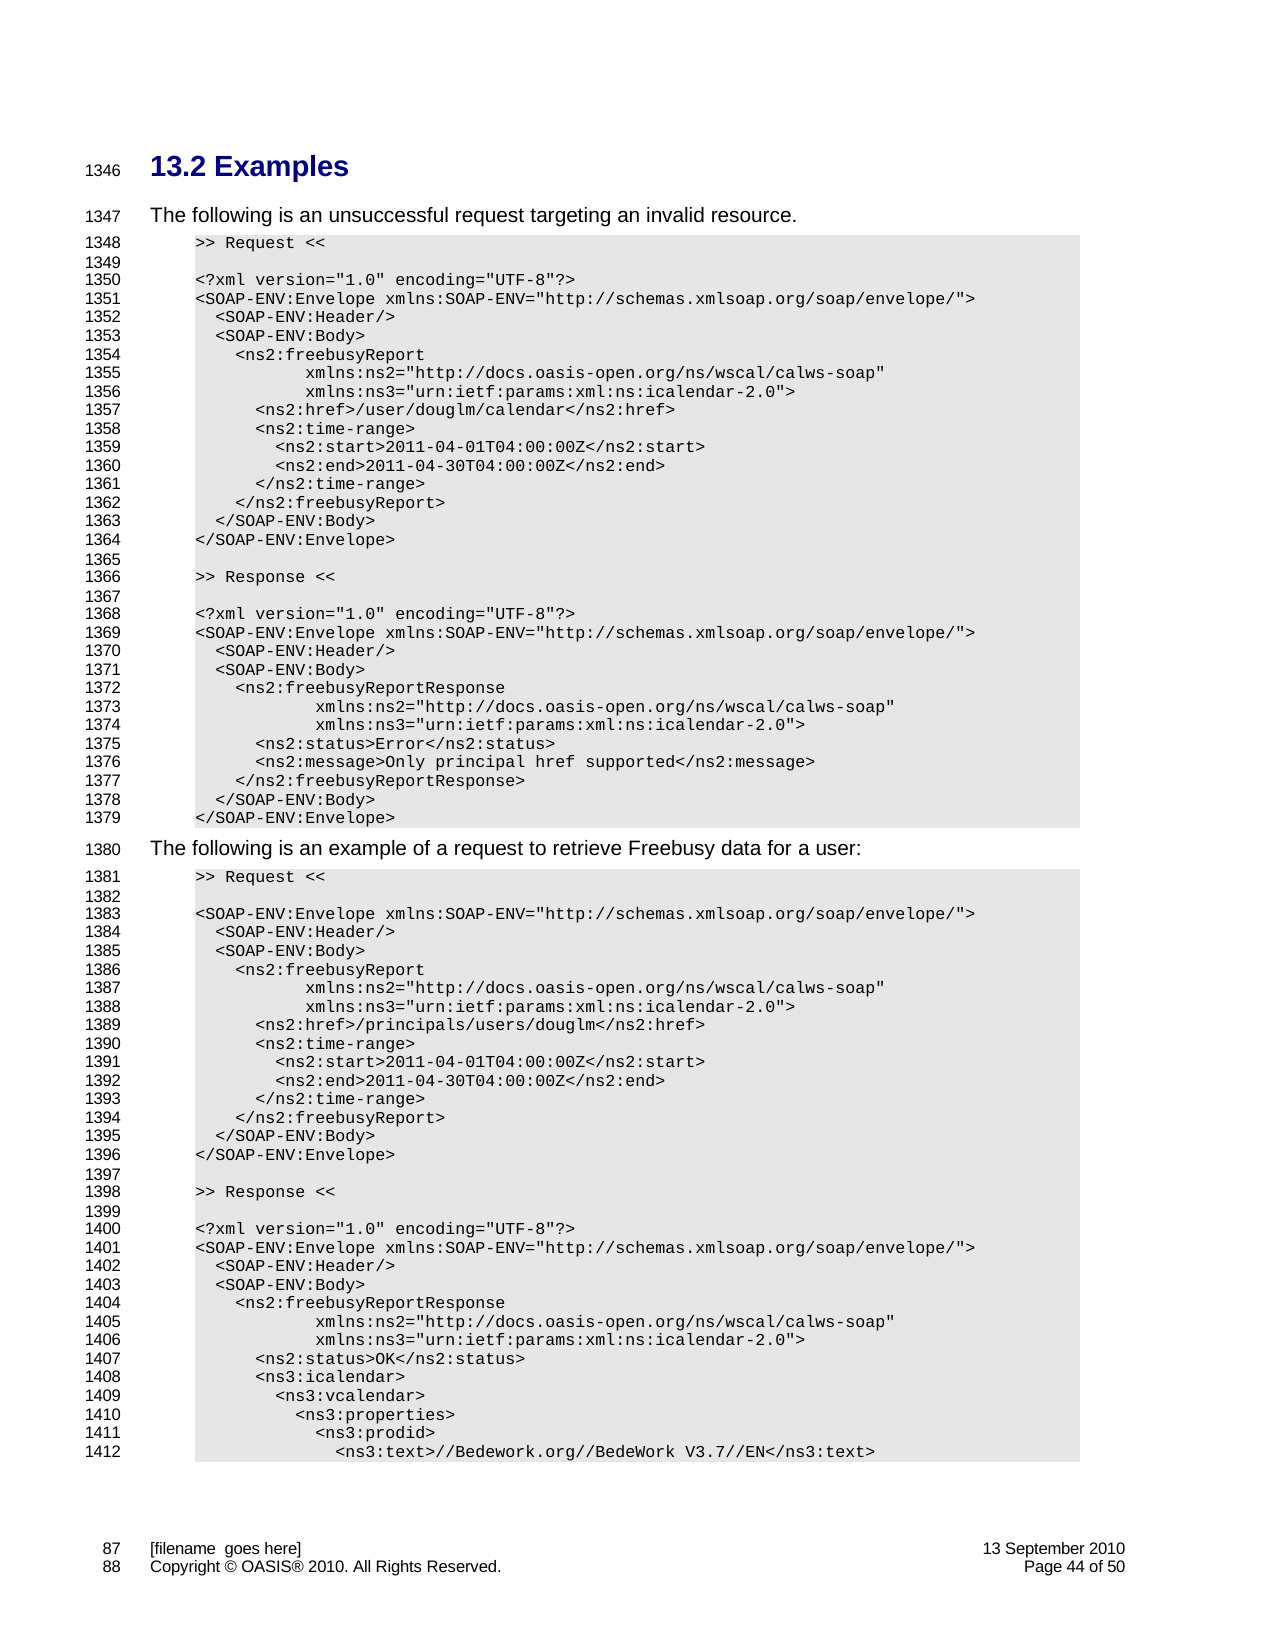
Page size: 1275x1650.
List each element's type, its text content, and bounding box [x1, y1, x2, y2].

subtitle Examples [150, 150, 1125, 182]
text <ns2:message>Only principal href supported</ns2:message> [195, 754, 1080, 773]
text The following is an unsuccessful request targeting an invalid resource. [150, 203, 1125, 227]
text <SOAP-ENV:Header/> [195, 924, 1080, 943]
text <ns2:start>2011-04-01T04:00:00Z</ns2:start> [195, 1054, 1080, 1073]
text <SOAP-ENV:Header/> [195, 309, 1080, 328]
text <SOAP-ENV:Envelope xmlns:SOAP-ENV="http://schemas.xmlsoap.org/soap/envelope/"> [195, 1239, 1080, 1258]
text xmlns:ns2="http://docs.oasis-open.org/ns/wscal/calws-soap" [195, 365, 1080, 383]
text </ns2:freebusyReport> [195, 495, 1080, 513]
text </SOAP-ENV:Body> [195, 791, 1080, 810]
text <SOAP-ENV:Envelope xmlns:SOAP-ENV="http://schemas.xmlsoap.org/soap/envelope/"> [195, 291, 1080, 309]
text <?xml version="1.0" encoding="UTF-8"?> [195, 272, 1080, 291]
text <ns2:freebusyReportResponse [195, 680, 1080, 699]
text <ns2:start>2011-04-01T04:00:00Z</ns2:start> [195, 439, 1080, 458]
text <ns2:time-range> [195, 421, 1080, 439]
text </SOAP-ENV:Body> [195, 513, 1080, 532]
text </ns2:freebusyReport> [195, 1110, 1080, 1128]
text </SOAP-ENV:Envelope> [195, 1147, 1080, 1165]
text <SOAP-ENV:Envelope xmlns:SOAP-ENV="http://schemas.xmlsoap.org/soap/envelope/"> [195, 624, 1080, 643]
text <ns2:freebusyReport [195, 961, 1080, 980]
text <ns3:text>//Bedework.org//BedeWork V3.7//EN</ns3:text> [195, 1443, 1080, 1462]
text </SOAP-ENV:Envelope> [195, 532, 1080, 550]
text xmlns:ns3="urn:ietf:params:xml:ns:icalendar-2.0"> [195, 1332, 1080, 1351]
text >> Response << [195, 569, 1080, 587]
text <SOAP-ENV:Envelope xmlns:SOAP-ENV="http://schemas.xmlsoap.org/soap/envelope/"> [195, 906, 1080, 924]
text <ns2:href>/principals/users/douglm</ns2:href> [195, 1017, 1080, 1036]
text </ns2:freebusyReportResponse> [195, 773, 1080, 791]
text xmlns:ns3="urn:ietf:params:xml:ns:icalendar-2.0"> [195, 998, 1080, 1017]
text >> Response << [195, 1184, 1080, 1202]
text <ns2:end>2011-04-30T04:00:00Z</ns2:end> [195, 458, 1080, 476]
text </SOAP-ENV:Body> [195, 1128, 1080, 1147]
text <ns2:status>OK</ns2:status> [195, 1351, 1080, 1369]
text <ns3:vcalendar> [195, 1388, 1080, 1406]
text <SOAP-ENV:Header/> [195, 643, 1080, 662]
text <ns2:end>2011-04-30T04:00:00Z</ns2:end> [195, 1073, 1080, 1091]
text xmlns:ns2="http://docs.oasis-open.org/ns/wscal/calws-soap" [195, 980, 1080, 998]
text >> Request << [195, 869, 1080, 887]
text </ns2:time-range> [195, 476, 1080, 495]
text <ns2:status>Error</ns2:status> [195, 736, 1080, 754]
text <ns3:properties> [195, 1406, 1080, 1425]
text <?xml version="1.0" encoding="UTF-8"?> [195, 606, 1080, 624]
text <ns3:prodid> [195, 1425, 1080, 1443]
text </ns2:time-range> [195, 1091, 1080, 1110]
text </SOAP-ENV:Envelope> [195, 810, 1080, 828]
text xmlns:ns2="http://docs.oasis-open.org/ns/wscal/calws-soap" [195, 1314, 1080, 1332]
text <ns2:freebusyReport [195, 346, 1080, 365]
text <ns2:freebusyReportResponse [195, 1295, 1080, 1314]
text <SOAP-ENV:Body> [195, 943, 1080, 961]
text <ns3:icalendar> [195, 1369, 1080, 1388]
text <ns2:time-range> [195, 1036, 1080, 1054]
text xmlns:ns3="urn:ietf:params:xml:ns:icalendar-2.0"> [195, 717, 1080, 736]
text <ns2:href>/user/douglm/calendar</ns2:href> [195, 402, 1080, 421]
text <SOAP-ENV:Body> [195, 662, 1080, 680]
text The following is an example of a request to retrieve Freebusy data for a user: [150, 837, 1125, 860]
text <SOAP-ENV:Body> [195, 1277, 1080, 1295]
text >> Request << [195, 235, 1080, 254]
text <?xml version="1.0" encoding="UTF-8"?> [195, 1221, 1080, 1239]
text <SOAP-ENV:Body> [195, 328, 1080, 346]
text <SOAP-ENV:Header/> [195, 1258, 1080, 1277]
text xmlns:ns3="urn:ietf:params:xml:ns:icalendar-2.0"> [195, 383, 1080, 402]
text xmlns:ns2="http://docs.oasis-open.org/ns/wscal/calws-soap" [195, 699, 1080, 717]
